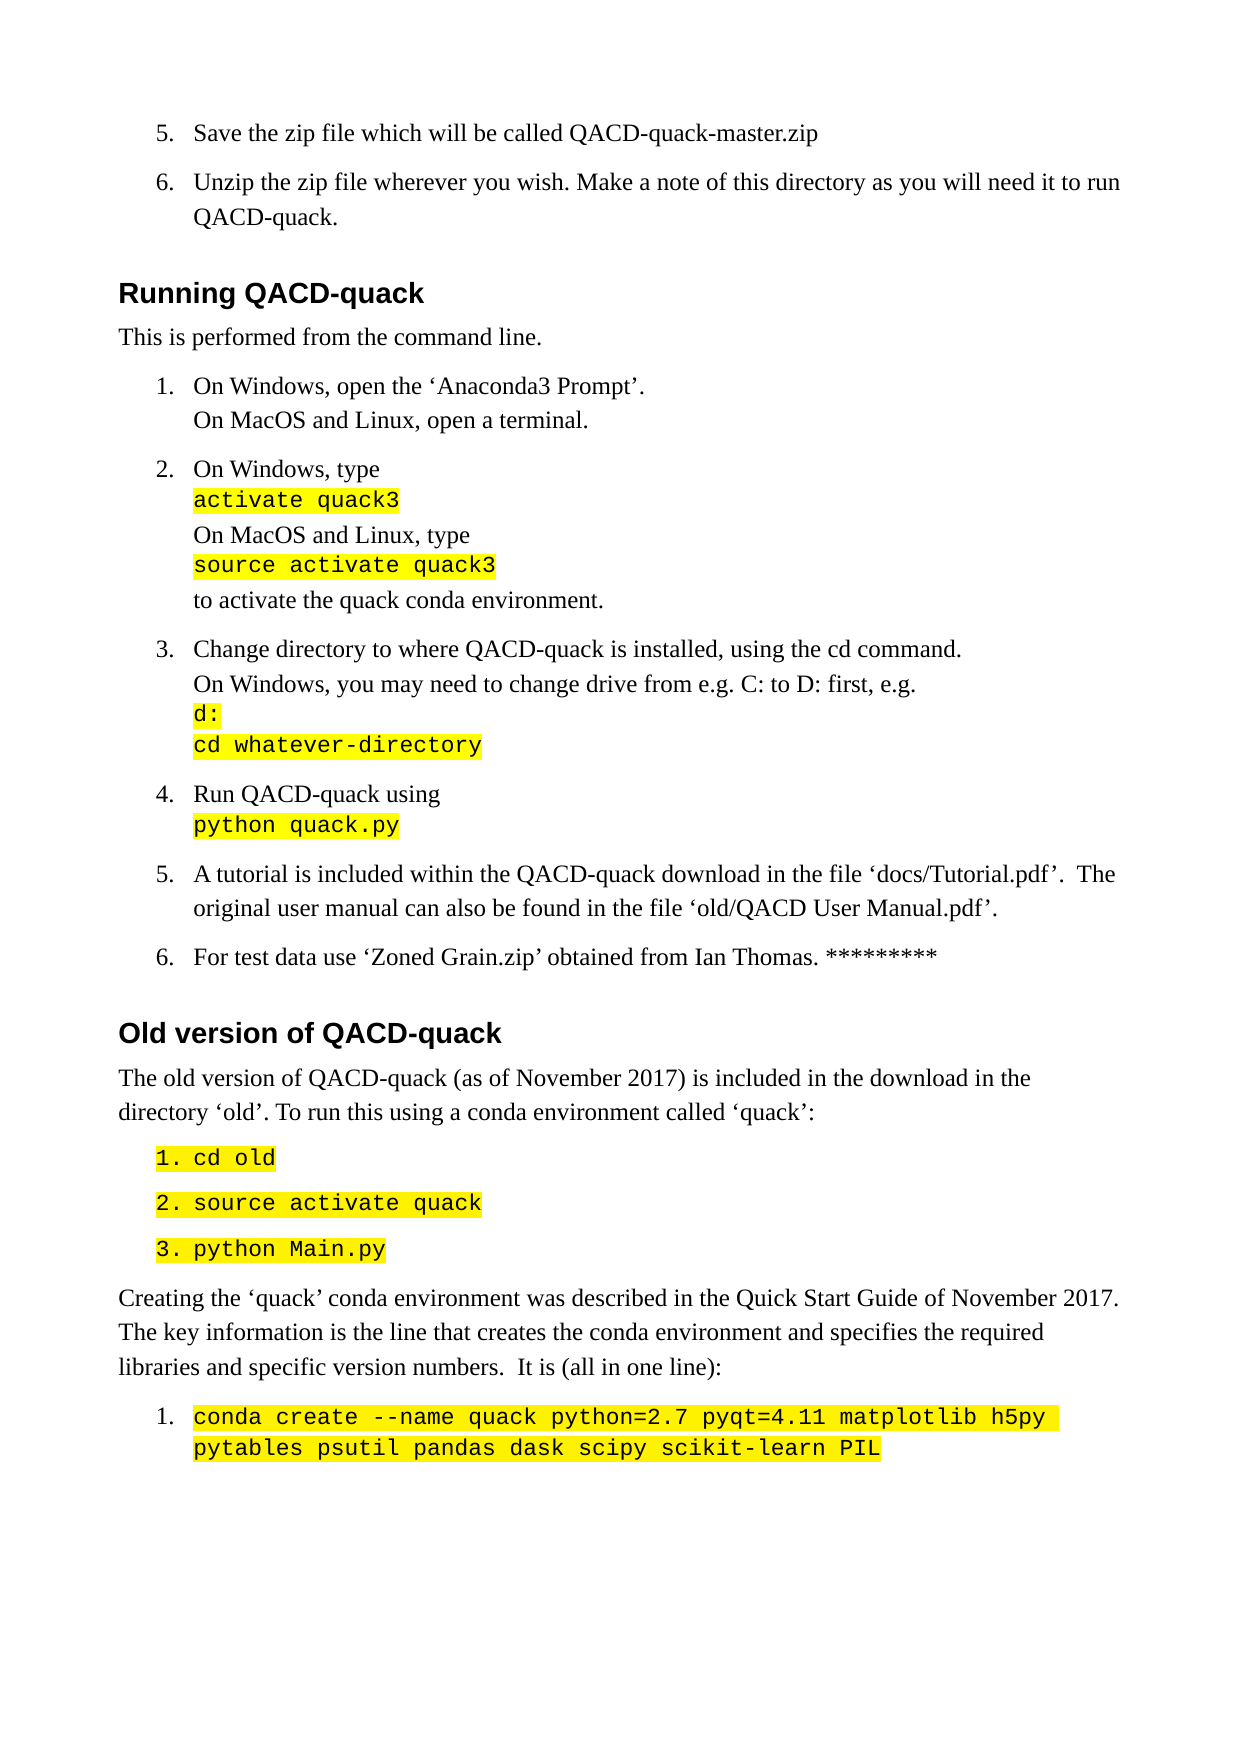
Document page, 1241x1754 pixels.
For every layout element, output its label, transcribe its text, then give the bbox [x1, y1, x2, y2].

list conda create --name quack python=2.7 pyqt=4.11 matplotlib h5py pytables psutil pandas dask scipy scikit-learn PIL [156, 1401, 1122, 1462]
text Creating the ‘quack’ conda environment was described in the Quick Start Guide of November 2017. The key information is the line that creates the conda environment and specifies the required libraries and specific version numbers. It is (all in one line): [118, 1283, 1122, 1381]
text The old version of QACD-quack (as of November 2017) is included in the download in the directory ‘old’. To run this using a conda environment called ‘quack’: [118, 1063, 1122, 1126]
list For test data use ‘Zoned Grain.zip’ obtained from Ian Thomas. ********* [156, 942, 1122, 971]
list Unzip the zip file wherever you wish. Make a note of this directory as you will need it to run QACD-quack. [156, 167, 1122, 230]
list On Windows, type activate quack3 On MacOS and Linux, type source activate quack3 to activate the quack conda environment. [156, 454, 1122, 614]
list python Main.py [156, 1237, 1122, 1263]
subtitle Old version of QACD-quack [118, 1017, 1122, 1050]
list Save the zip file which will be called QACD-quack-master.zip [156, 118, 1122, 147]
text This is performed from the command line. [118, 322, 1122, 351]
list source activate quack [156, 1192, 1122, 1218]
list cd old [156, 1146, 1122, 1172]
list A tutorial is included within the QACD-quack download in the file ‘docs/Tutorial.pdf’. The original user manual can also be found in the file ‘old/QACD User Manual.pdf’. [156, 859, 1122, 922]
list Run QACD-quack using python quack.py [156, 779, 1122, 839]
list Change directory to where QACD-quack is installed, using the cd command. On Windows, you may need to change drive from e.g. C: to D: first, e.g. d: cd whatever-directory [156, 634, 1122, 760]
list On Windows, open the ‘Anaconda3 Prompt’. On MacOS and Linux, open a terminal. [156, 371, 1122, 434]
subtitle Running QACD-quack [118, 276, 1122, 309]
